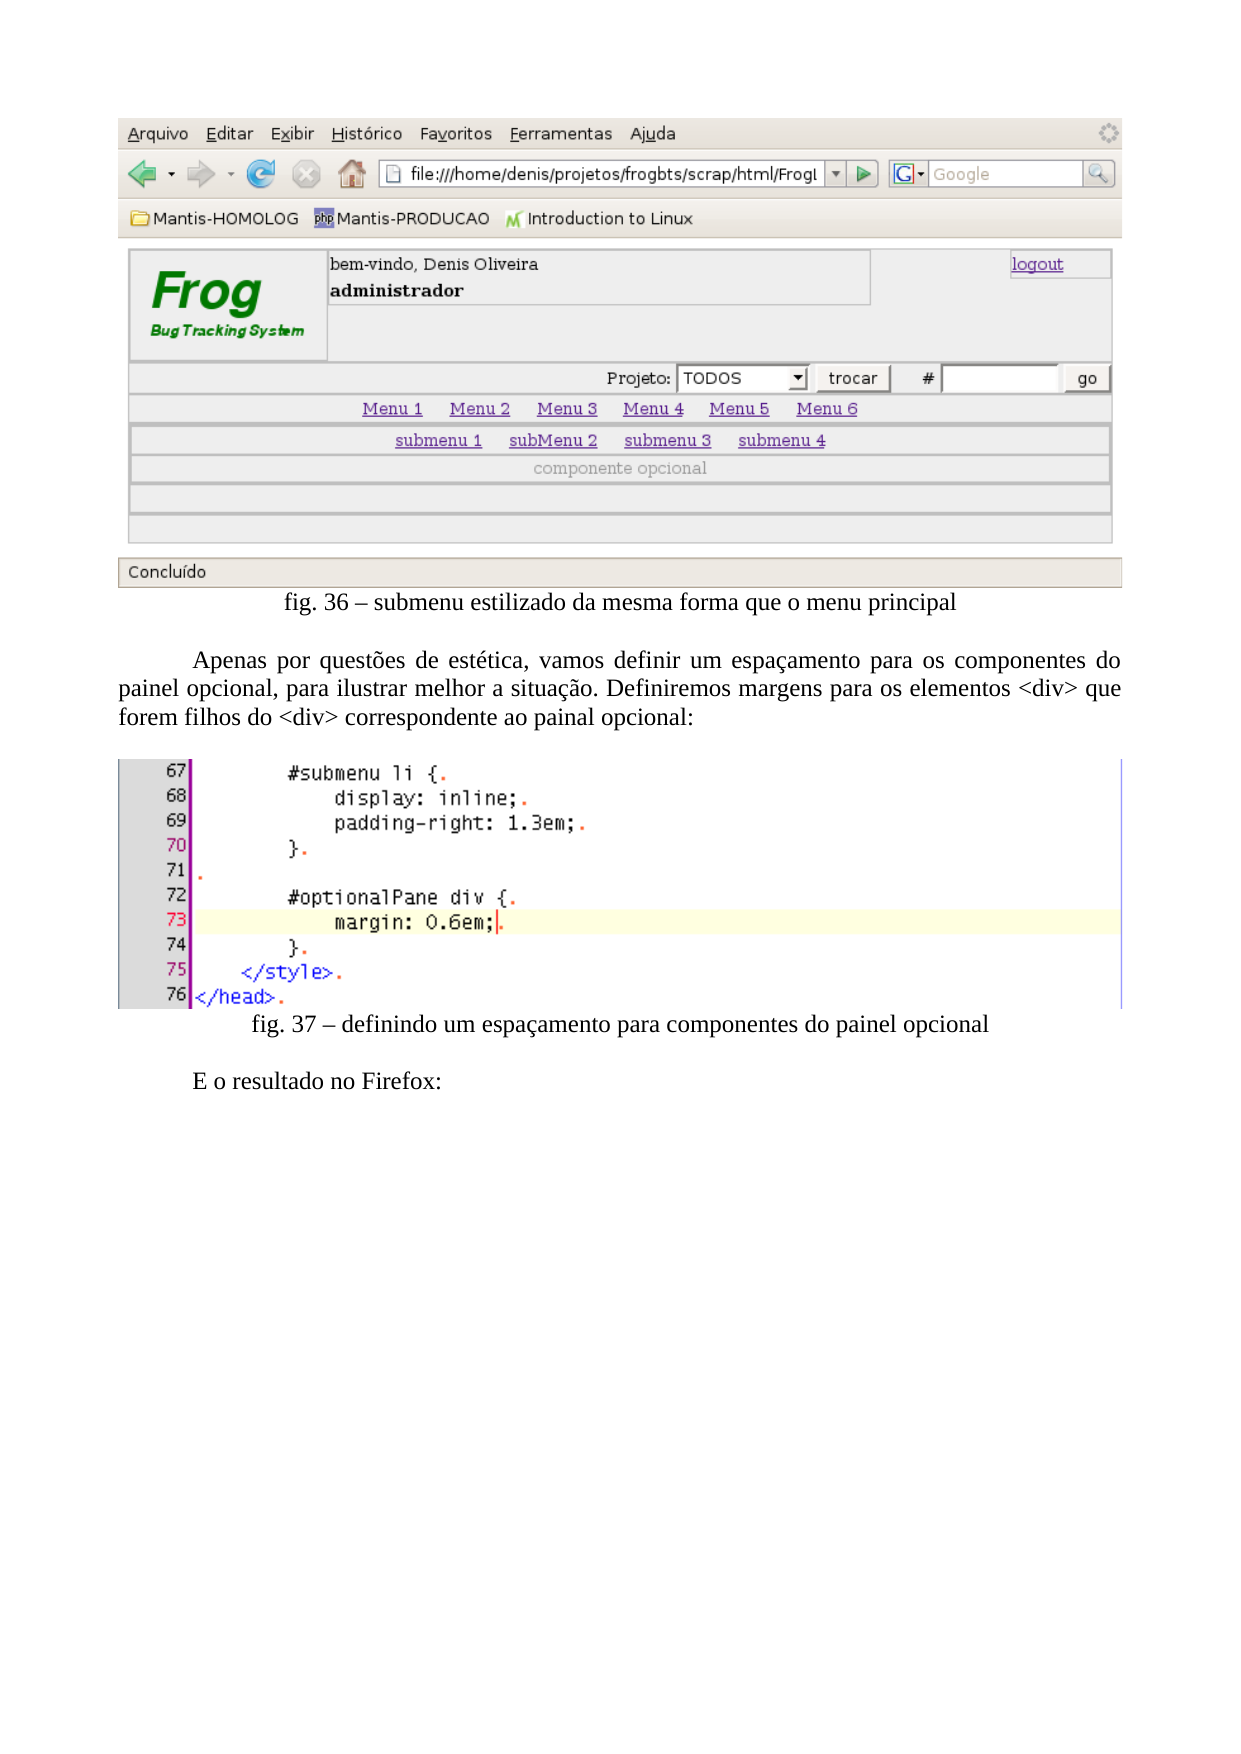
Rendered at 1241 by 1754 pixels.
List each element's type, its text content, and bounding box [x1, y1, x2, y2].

text E o resultado no Firefox: [118, 1066, 1122, 1095]
text fig. 37 – definindo um espaçamento para componentes do painel opcional [118, 1009, 1122, 1038]
text Apenas por questões de estética, vamos definir um espaçamento para os componentes do painel opcional, para ilustrar melhor a situação. Definiremos margens para os elementos <div> que forem filhos do <div> correspondente ao painal opcional: [118, 645, 1122, 731]
picture [118, 759, 1123, 1009]
text fig. 36 – submenu estilizado da mesma forma que o menu principal [118, 588, 1122, 616]
picture [118, 118, 1123, 588]
